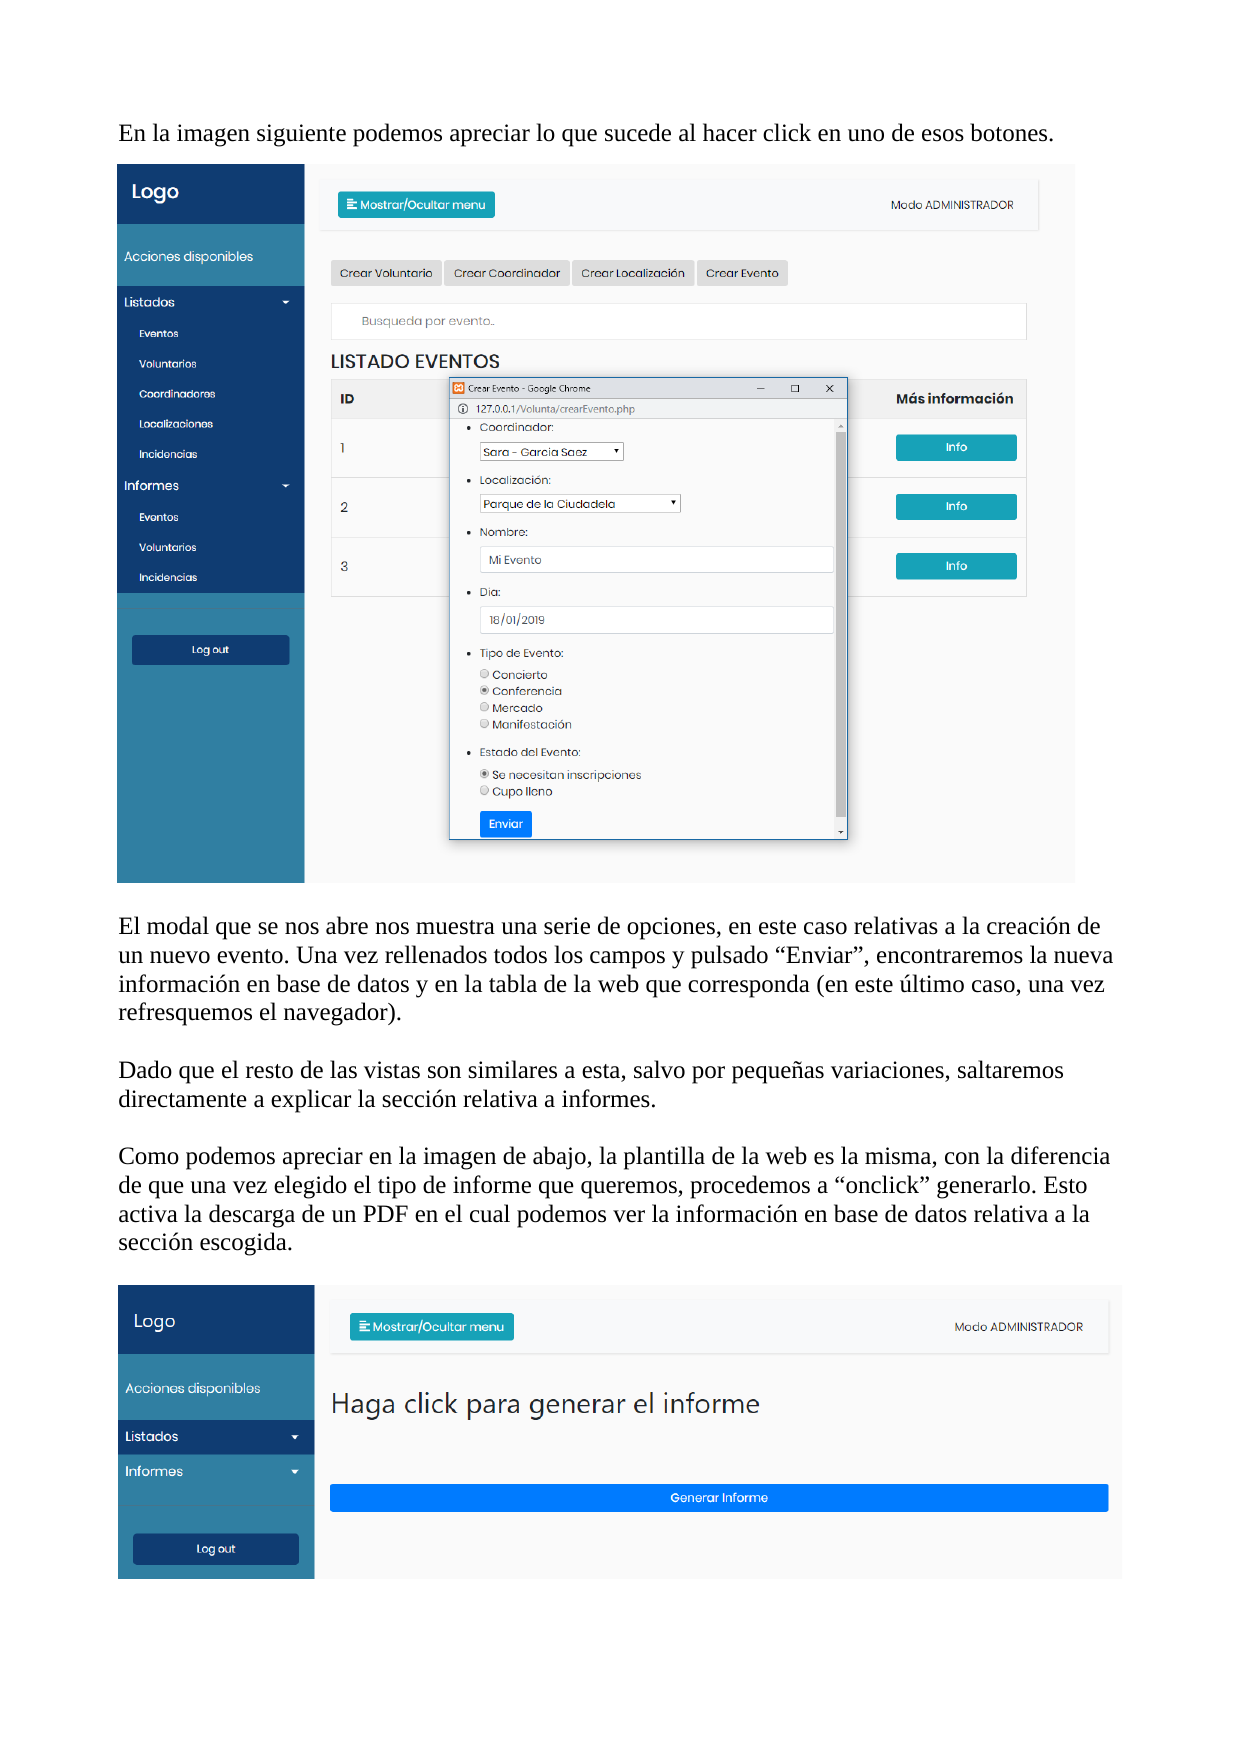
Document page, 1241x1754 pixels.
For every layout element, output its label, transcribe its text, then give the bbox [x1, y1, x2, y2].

text El modal que se nos abre nos muestra una serie de opciones, en este caso relativas a la creación de un nuevo evento. Una vez rellenados todos los campos y pulsado “Enviar”, encontraremos la nueva información en base de datos y en la tabla de la web que corresponda (en este último caso, una vez refresquemos el navegador). [118, 911, 1122, 1026]
text Como podemos apreciar en la imagen de abajo, la plantilla de la web es la misma, con la diferencia de que una vez elegido el tipo de informe que queremos, procedemos a “onclick” generarlo. Esto activa la descarga de un PDF en el cual podemos ver la información en base de datos relativa a la sección escogida. [118, 1141, 1122, 1256]
picture [117, 164, 1075, 883]
picture [118, 1285, 1123, 1579]
text En la imagen siguiente podemos apreciar lo que sucede al hacer click en uno de esos botones. [118, 118, 1122, 147]
text Dado que el resto de las vistas son similares a esta, salvo por pequeñas variaciones, saltaremos directamente a explicar la sección relativa a informes. [118, 1055, 1122, 1112]
